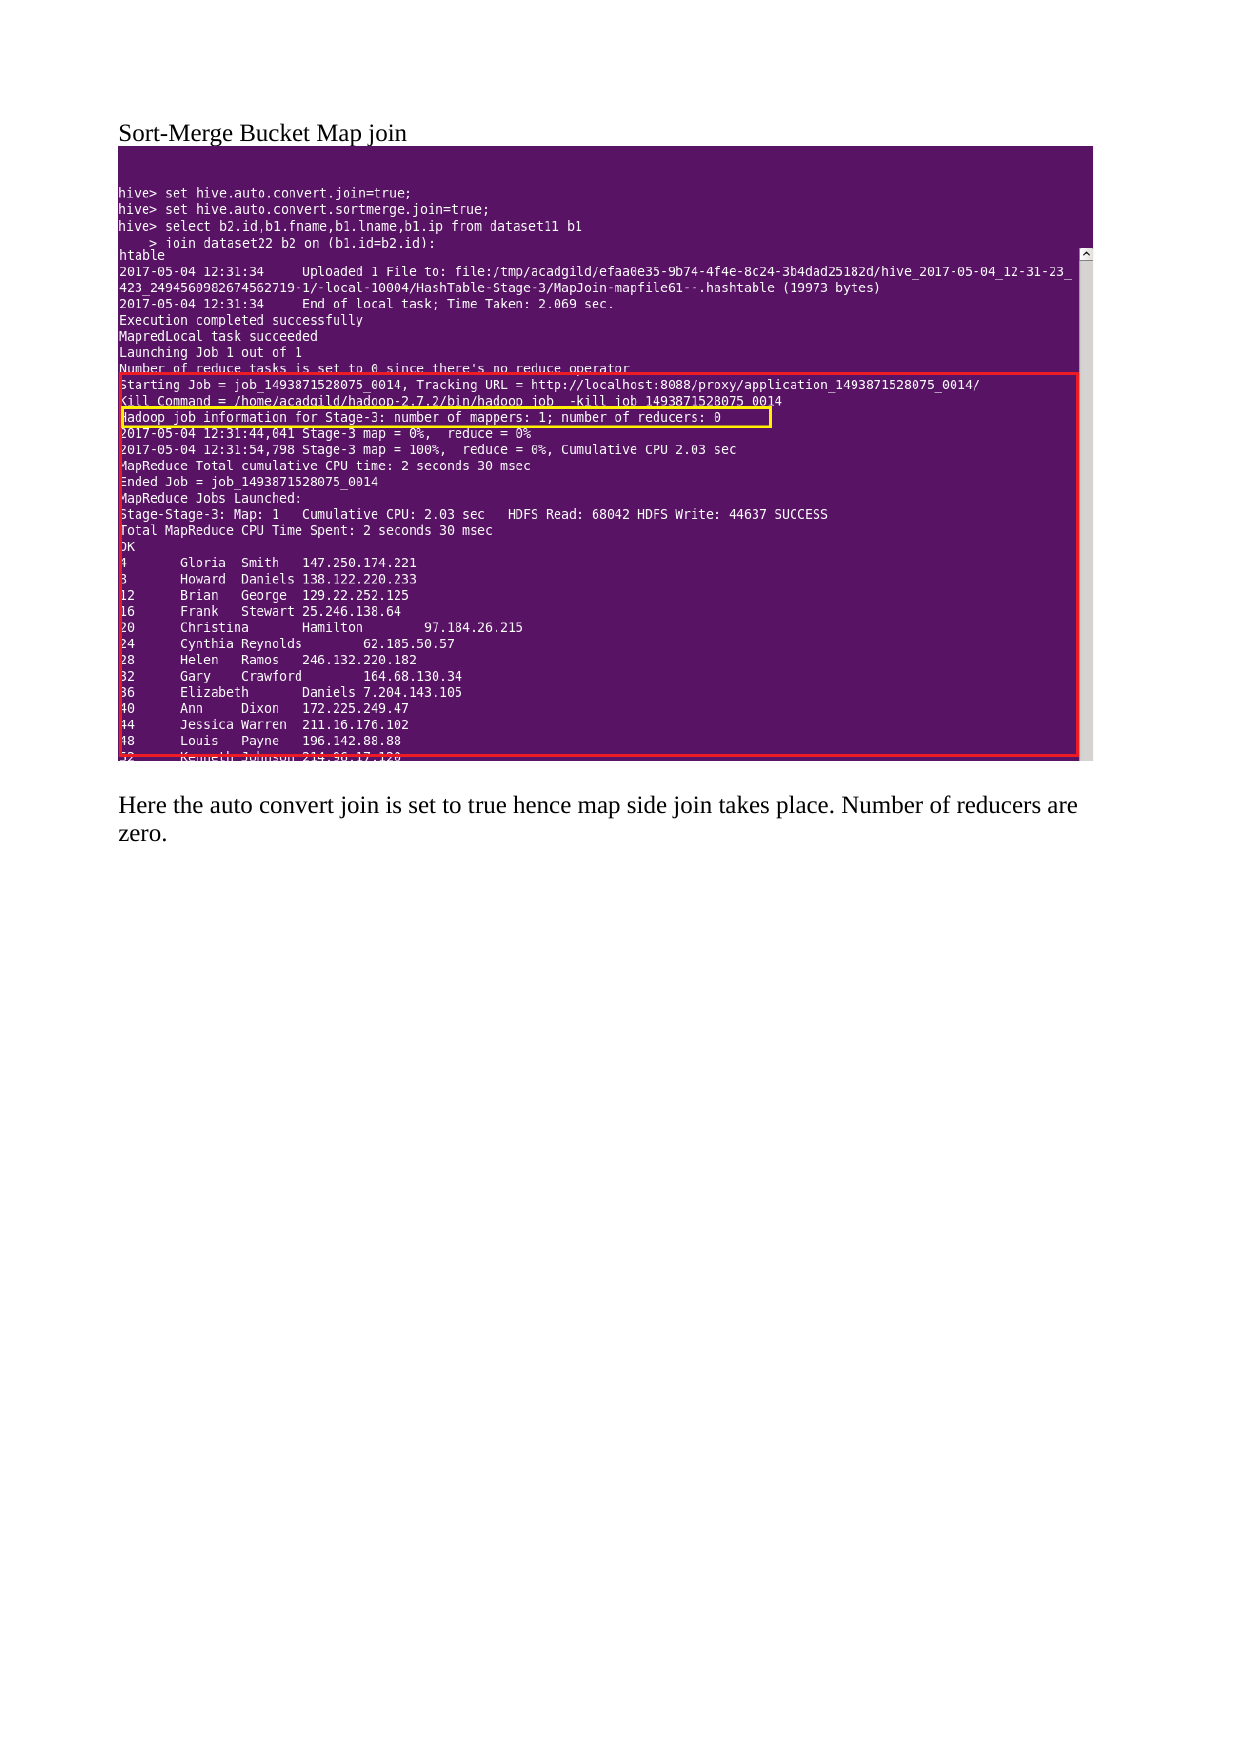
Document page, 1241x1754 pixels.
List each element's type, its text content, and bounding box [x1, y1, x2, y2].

picture [118, 146, 1094, 761]
text Here the auto convert join is set to true hence map side join takes place. Number of reducers are zero. [118, 790, 1122, 847]
text Sort-Merge Bucket Map join [118, 118, 1122, 147]
